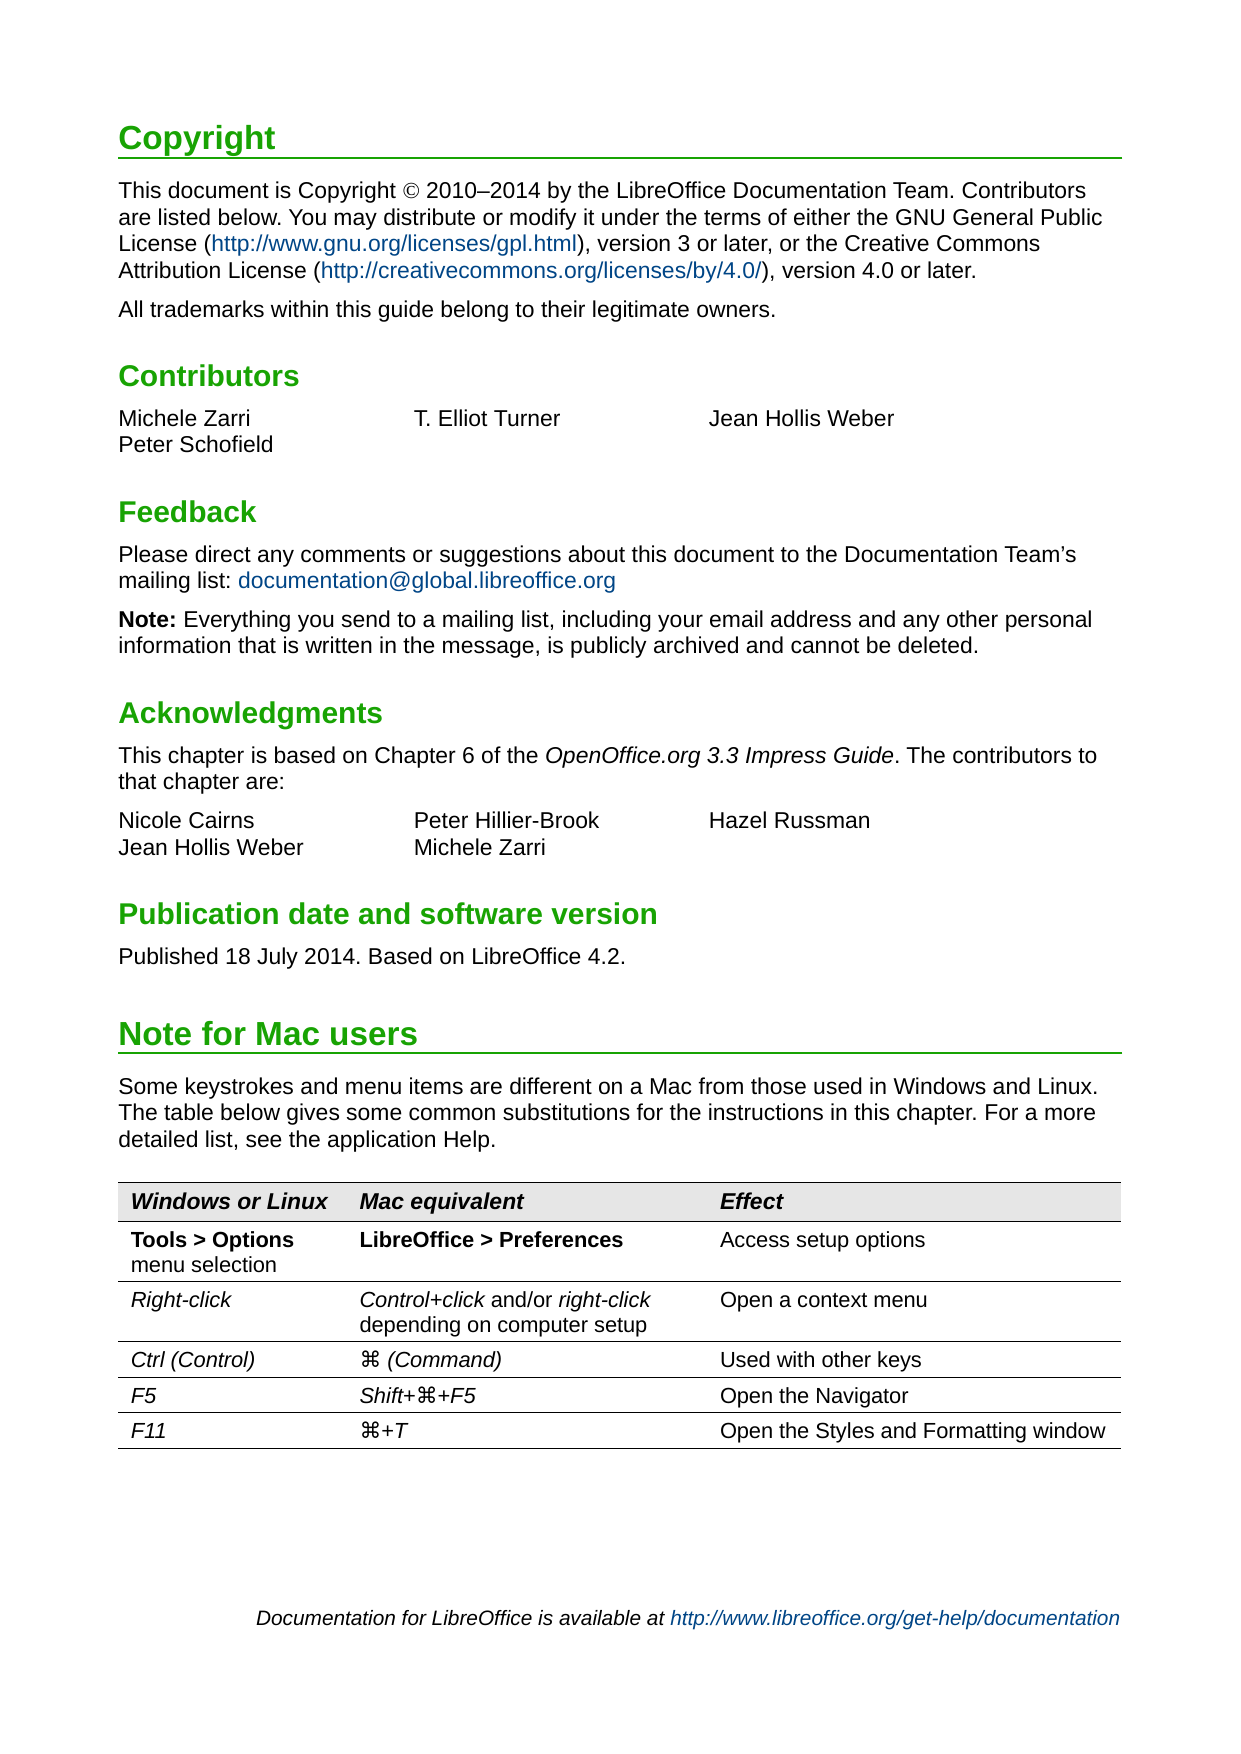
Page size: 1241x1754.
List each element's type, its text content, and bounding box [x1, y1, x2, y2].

text This document is Copyright © 2010–2014 by the LibreOffice Documentation Team. Contributors are listed below. You may distribute or modify it under the terms of either the GNU General Public License (http://www.gnu.org/licenses/gpl.html), version 3 or later, or the Creative Commons Attribution License (http://creativecommons.org/licenses/by/4.0/), version 4.0 or later. [118, 177, 1122, 283]
table_header Mac equivalent [347, 1183, 707, 1221]
subtitle Note for Mac users [118, 1014, 1122, 1052]
text All trademarks within this guide belong to their legitimate owners. [118, 296, 1122, 322]
table_cell Open the Styles and Formatting window [707, 1413, 1121, 1447]
table_cell F11 [118, 1413, 347, 1447]
table_cell Shift+⌘+F5 [347, 1378, 707, 1412]
table_cell Right-click [118, 1282, 347, 1341]
table_cell F5 [118, 1378, 347, 1412]
table_cell ⌘ (Command) [347, 1342, 707, 1377]
text Some keystrokes and menu items are different on a Mac from those used in Windows and Linux. The table below gives some common substitutions for the instructions in this chapter. For a more detailed list, see the application Help. [118, 1073, 1122, 1152]
subtitle Copyright [118, 118, 1122, 157]
text Contributors [118, 358, 1122, 393]
table_header Effect [707, 1183, 1121, 1221]
text Published 18 July 2014. Based on LibreOffice 4.2. [118, 943, 1122, 969]
text This chapter is based on Chapter 6 of the OpenOffice.org 3.3 Impress Guide. The contributors to that chapter are: [118, 742, 1122, 794]
table_cell Ctrl (Control) [118, 1342, 347, 1377]
table_cell Tools > Options menu selection [118, 1222, 347, 1281]
table_cell ⌘+T [347, 1413, 707, 1447]
text Michele Zarri T. Elliot Turner Jean Hollis Weber Peter Schofield [118, 405, 1122, 458]
text Feedback [118, 494, 1122, 528]
table_cell Open a context menu [707, 1282, 1121, 1341]
text Nicole Cairns Peter Hillier-Brook Hazel Russman Jean Hollis Weber Michele Zarri [118, 807, 1122, 860]
table_header Windows or Linux [118, 1183, 347, 1221]
text Note: Everything you send to a mailing list, including your email address and any other personal information that is written in the message, is publicly archived and cannot be deleted. [118, 606, 1122, 659]
table_cell Open the Navigator [707, 1378, 1121, 1412]
table_cell LibreOffice > Preferences [347, 1222, 707, 1281]
table_cell Access setup options [707, 1222, 1121, 1281]
table_cell Control+click and/or right-click depending on computer setup [347, 1282, 707, 1341]
text Publication date and software version [118, 896, 1122, 931]
text Please direct any comments or suggestions about this document to the Documentation Team’s mailing list: documentation@global.libreoffice.org [118, 541, 1122, 593]
text Acknowledgments [118, 695, 1122, 729]
table_cell Used with other keys [707, 1342, 1121, 1377]
